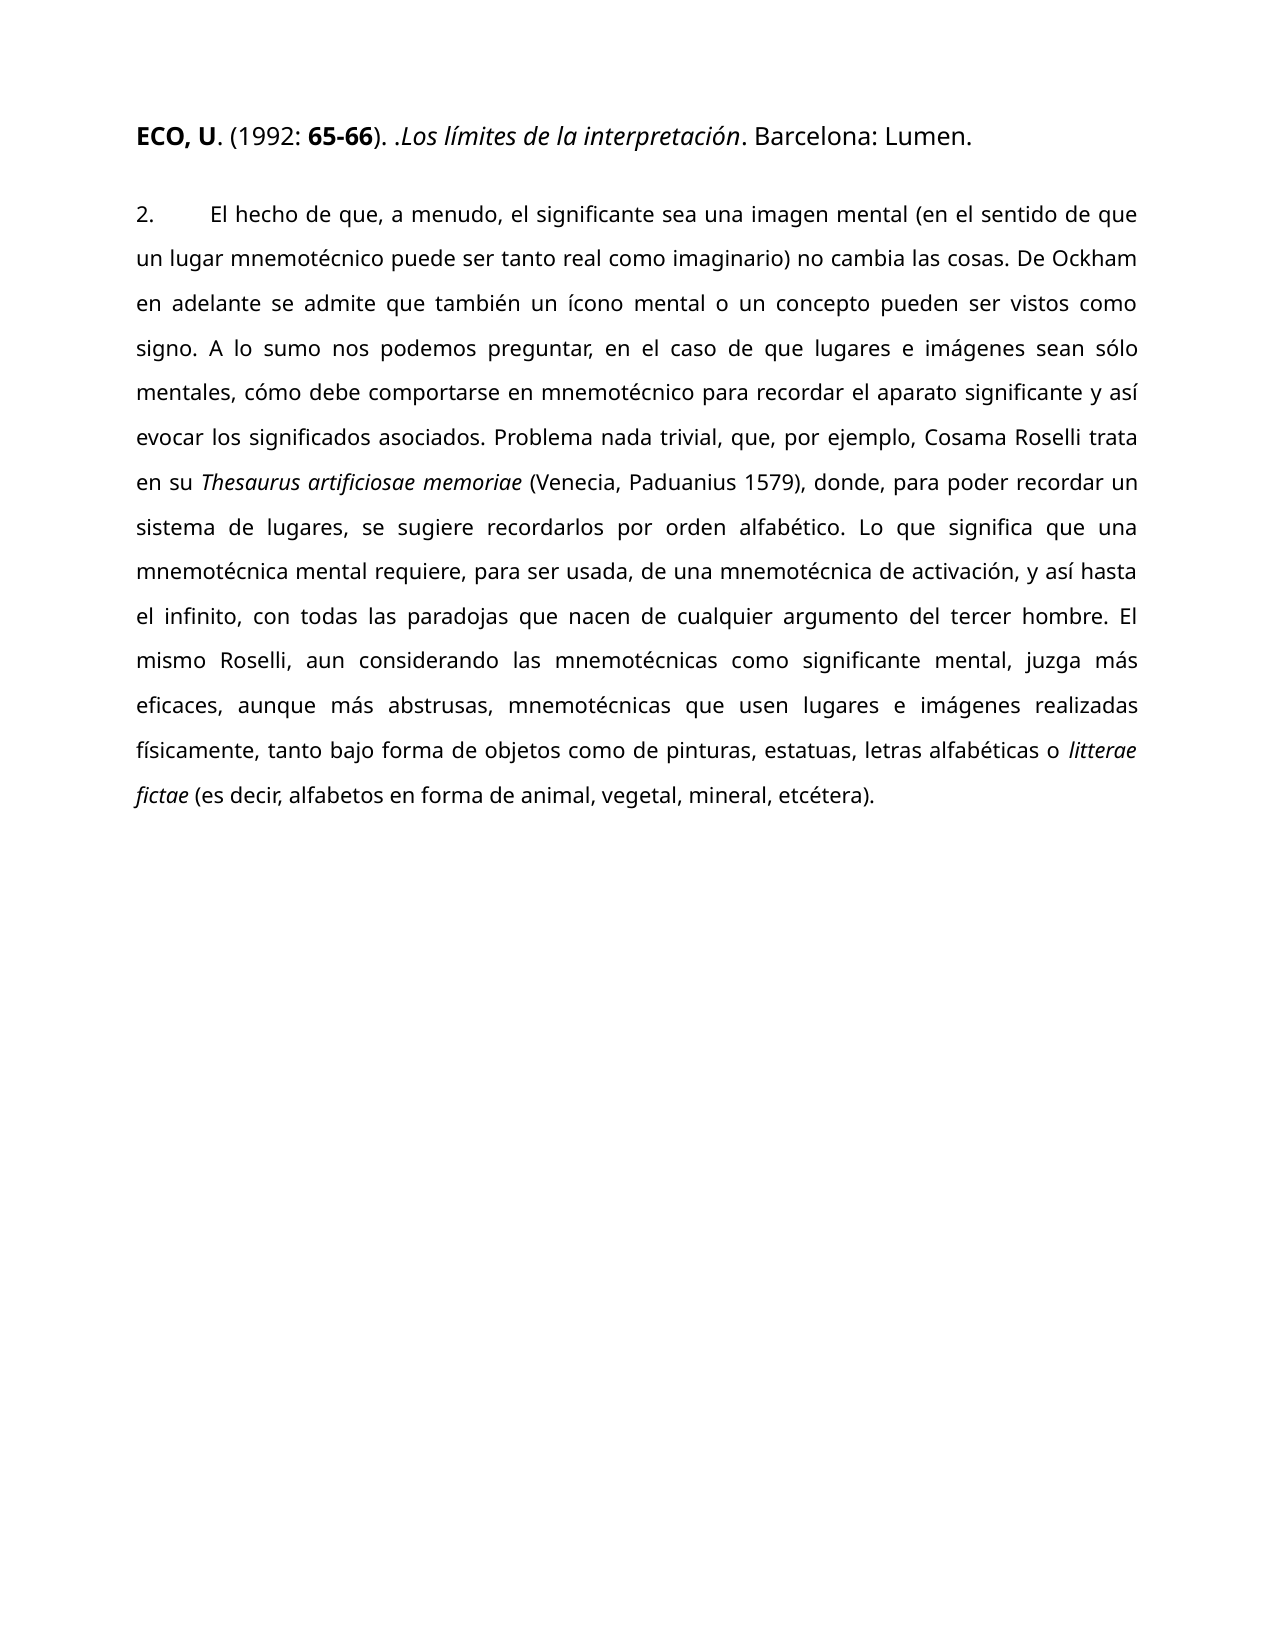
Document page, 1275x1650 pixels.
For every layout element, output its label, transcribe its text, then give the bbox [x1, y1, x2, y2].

text ECO, U. (1992: 65-66). .Los límites de la interpretación. Barcelona: Lumen. [136, 118, 1139, 152]
text 2. El hecho de que, a menudo, el significante sea una imagen mental (en el sentido de que un lugar mnemotécnico puede ser tanto real como imaginario) no cambia las cosas. De Ockham en adelante se admite que también un ícono mental o un concepto pueden ser vistos como signo. A lo sumo nos podemos preguntar, en el caso de que lugares e imágenes sean sólo mentales, cómo debe comportarse en mnemotécnico para recordar el aparato significante y así evocar los significados asociados. Problema nada trivial, que, por ejemplo, Cosama Roselli trata en su Thesaurus artificiosae memoriae (Venecia, Paduanius 1579), donde, para poder recordar un sistema de lugares, se sugiere recordarlos por orden alfabético. Lo que significa que una mnemotécnica mental requiere, para ser usada, de una mnemotécnica de activación, y así hasta el infinito, con todas las paradojas que nacen de cualquier argumento del tercer hombre. El mismo Roselli, aun considerando las mnemotécnicas como significante mental, juzga más eficaces, aunque más abstrusas, mnemotécnicas que usen lugares e imágenes realizadas físicamente, tanto bajo forma de objetos como de pinturas, estatuas, letras alfabéticas o litterae fictae (es decir, alfabetos en forma de animal, vegetal, mineral, etcétera). [136, 199, 1139, 809]
